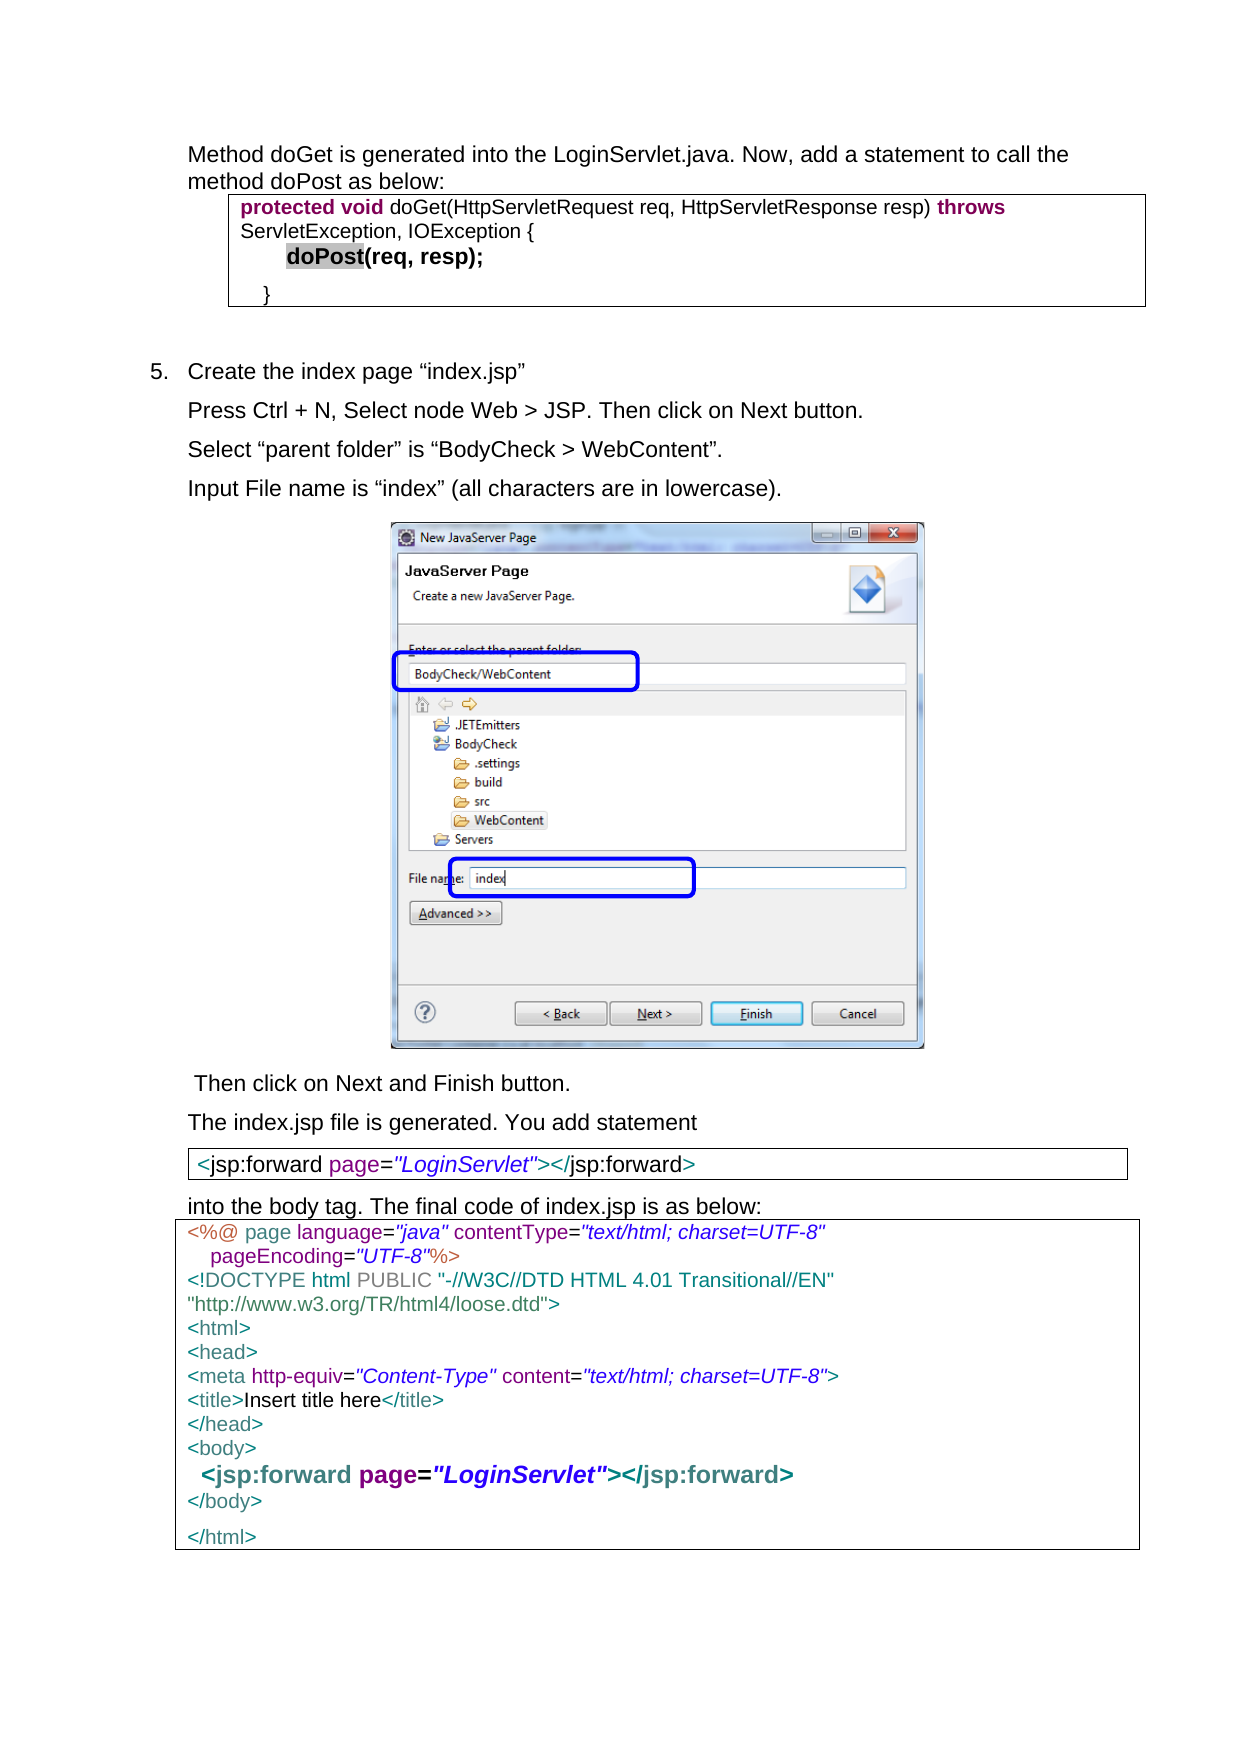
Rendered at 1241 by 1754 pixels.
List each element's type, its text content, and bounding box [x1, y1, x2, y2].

text into the body tag. The final code of index.jsp is as below: [187, 1193, 1128, 1219]
table_header protected void doGet(HttpServletRequest req, HttpServletResponse resp) throws ServletException, IOException { doPost(req, resp); } [229, 195, 1145, 306]
text Input File name is “index” (all characters are in lowercase). [187, 475, 1128, 501]
text Press Ctrl + N, Select node Web > JSP. Then click on Next button. [187, 397, 1128, 423]
text Select “parent folder” is “BodyCheck > WebContent”. [187, 436, 1128, 462]
table_header <%@ page language="java" contentType="text/html; charset=UTF-8" pageEncoding="UTF-8"%> <!DOCTYPE html PUBLIC "-//W3C//DTD HTML 4.01 Transitional//EN" "http://www.w3.org/TR/html4/loose.dtd"> <html> <head> <meta http-equiv="Content-Type" content="text/html; charset=UTF-8"> <title>Insert title here</title> </head> <body> <jsp:forward page="LoginServlet"></jsp:forward> </body> </html> [176, 1220, 1139, 1549]
text <jsp:forward page="LoginServlet"></jsp:forward> [189, 1149, 1127, 1179]
text Then click on Next and Finish button. [187, 1070, 1128, 1096]
text Method doGet is generated into the LoginServlet.java. Now, add a statement to call the method doPost as below: [187, 141, 1128, 194]
text The index.jsp file is generated. You add statement [187, 1109, 1128, 1135]
picture [390, 522, 925, 1049]
subtitle Create the index page “index.jsp” [150, 358, 1128, 384]
